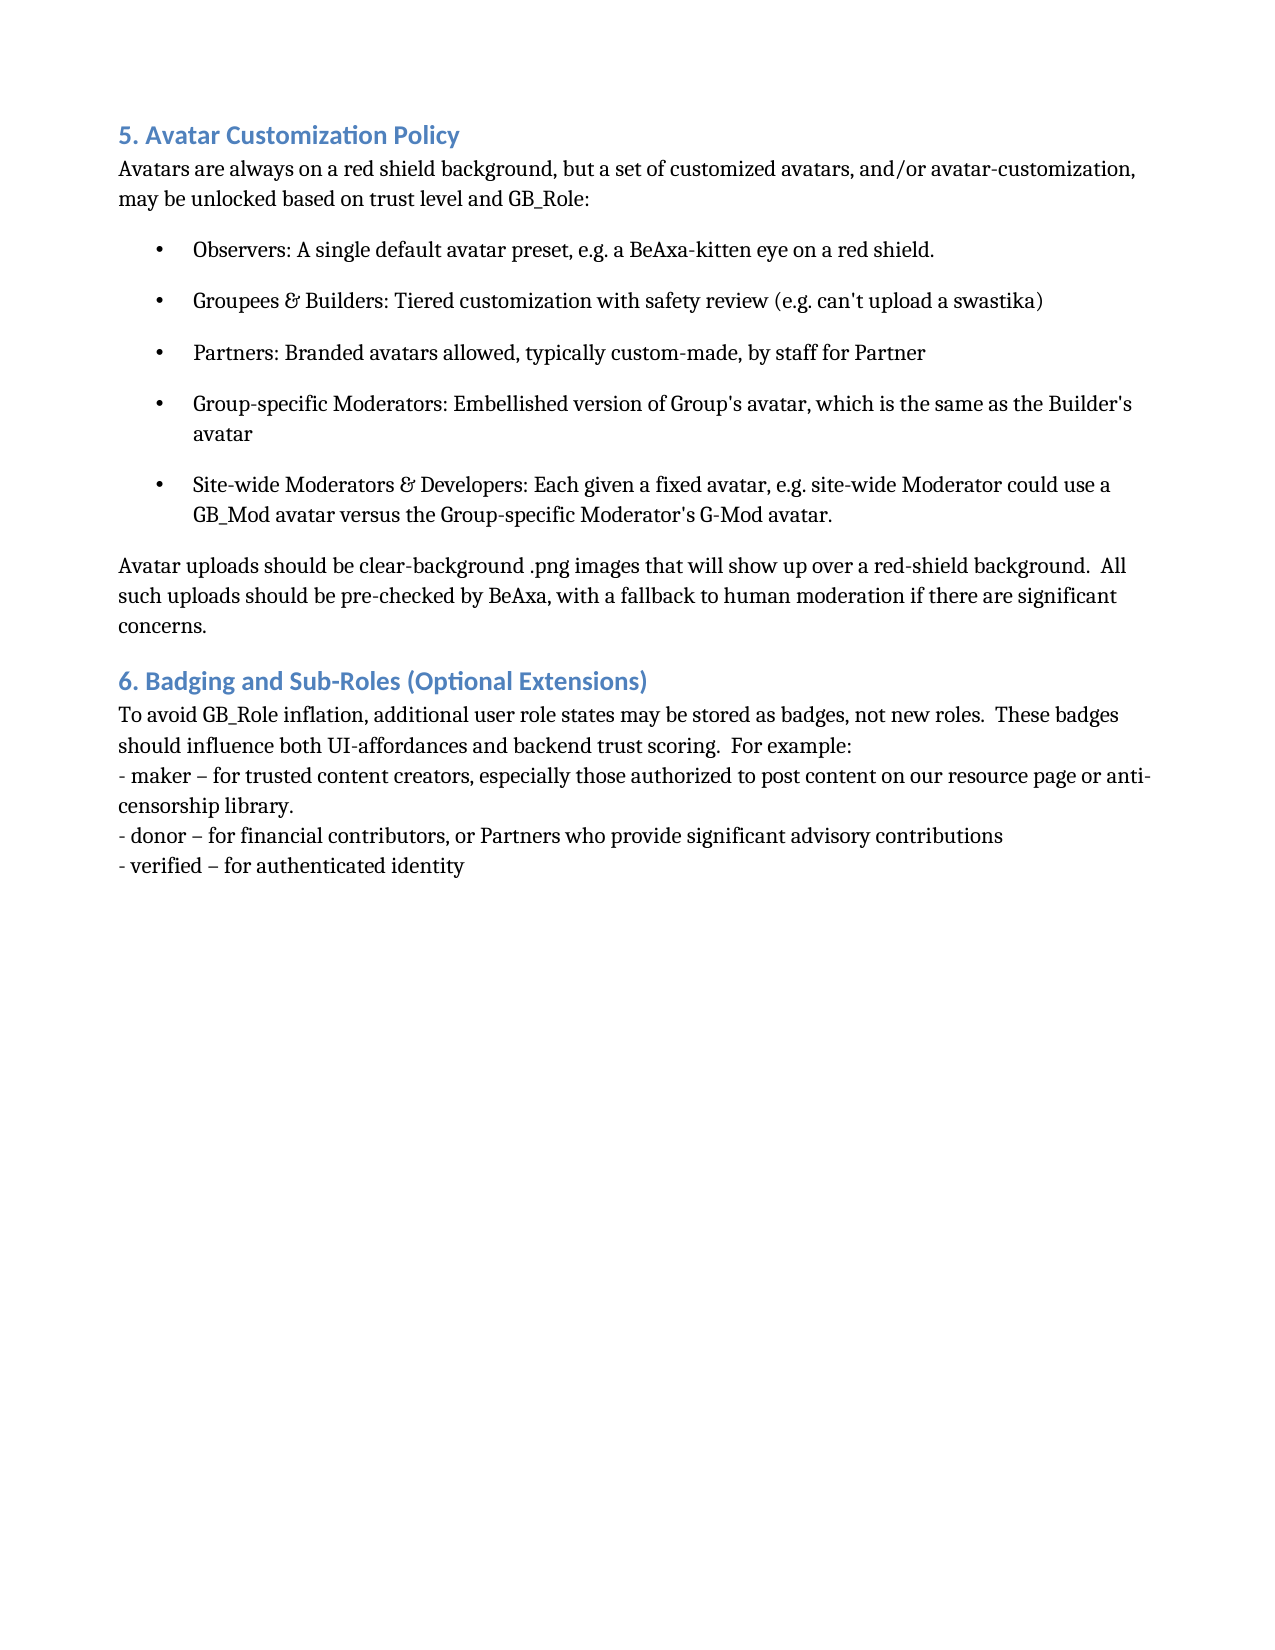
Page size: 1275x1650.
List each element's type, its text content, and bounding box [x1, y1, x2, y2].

text Avatars are always on a red shield background, but a set of customized avatars, and/or avatar-customization, may be unlocked based on trust level and GB_Role: [118, 156, 1157, 213]
list Observers: A single default avatar preset, e.g. a BeAxa-kitten eye on a red shield. [156, 237, 1157, 264]
text To avoid GB_Role inflation, additional user role states may be stored as badges, not new roles. These badges should influence both UI-affordances and backend trust scoring. For example: - maker – for trusted content creators, especially those authorized to post content on our resource page or anti-censorship library. - donor – for financial contributors, or Partners who provide significant advisory contributions - verified – for authenticated identity [118, 702, 1157, 940]
subtitle 6. Badging and Sub-Roles (Optional Extensions) [118, 664, 1157, 697]
list Group-specific Moderators: Embellished version of Group's avatar, which is the same as the Builder's avatar [156, 390, 1157, 447]
list Groupees & Builders: Tiered customization with safety review (e.g. can't upload a swastika) [156, 288, 1157, 315]
list Site-wide Moderators & Developers: Each given a fixed avatar, e.g. site-wide Moderator could use a GB_Mod avatar versus the Group-specific Moderator's G-Mod avatar. [156, 472, 1157, 528]
list Partners: Branded avatars allowed, typically custom-made, by staff for Partner [156, 339, 1157, 366]
subtitle 5. Avatar Customization Policy [118, 118, 1157, 151]
text Avatar uploads should be clear-background .png images that will show up over a red-shield background. All such uploads should be pre-checked by BeAxa, with a fallback to human moderation if there are significant concerns. [118, 553, 1157, 640]
